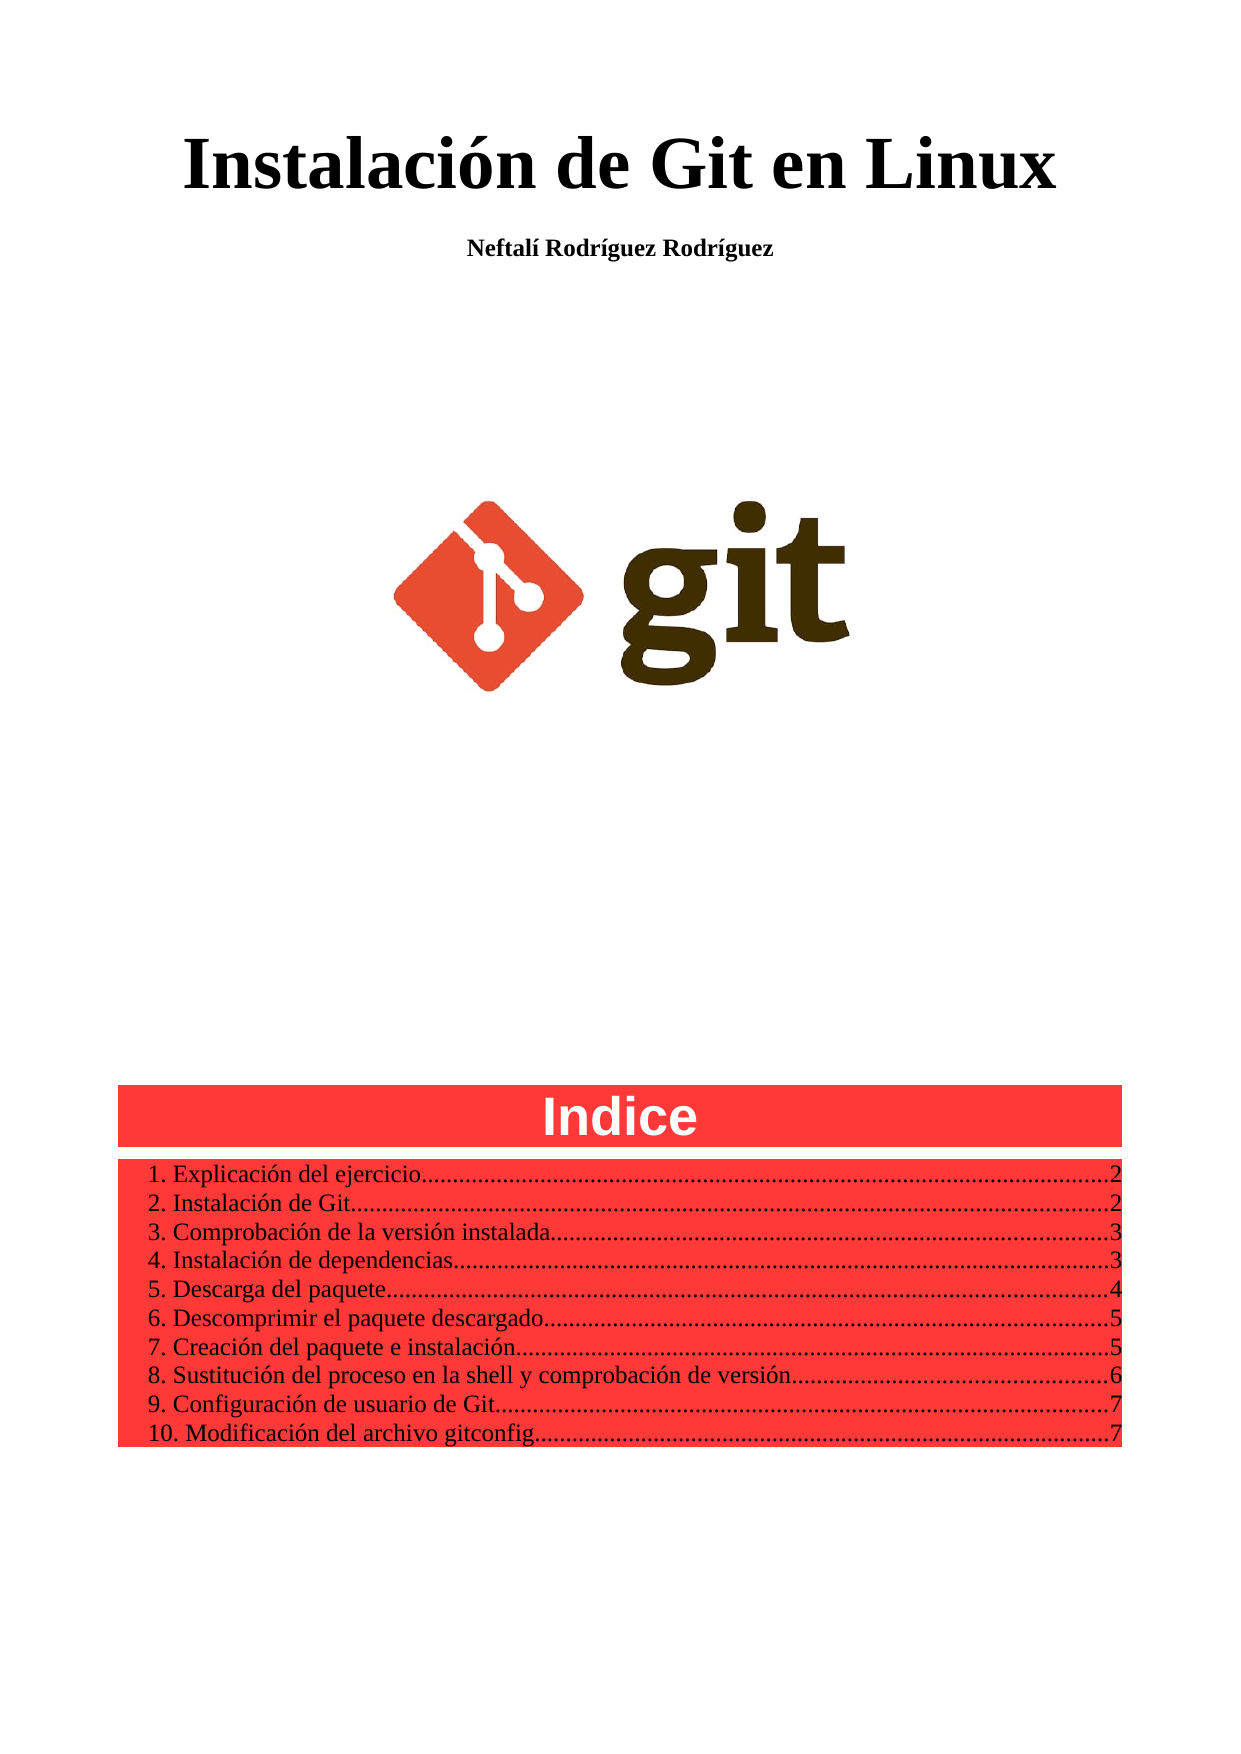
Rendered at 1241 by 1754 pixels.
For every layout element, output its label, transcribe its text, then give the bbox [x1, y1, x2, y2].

text 10. Modificación del archivo gitconfig 7 [148, 1418, 1122, 1447]
text 8. Sustitución del proceso en la shell y comprobación de versión 6 [148, 1361, 1122, 1389]
text Instalación de Git en Linux [118, 118, 1122, 204]
text 1. Explicación del ejercicio 2 [148, 1159, 1122, 1188]
text 5. Descarga del paquete 4 [148, 1274, 1122, 1303]
text 7. Creación del paquete e instalación 5 [148, 1332, 1122, 1361]
text 6. Descomprimir el paquete descargado 5 [148, 1303, 1122, 1332]
text Neftalí Rodríguez Rodríguez [118, 233, 1122, 262]
text 9. Configuración de usuario de Git 7 [148, 1389, 1122, 1418]
text 4. Instalación de dependencias 3 [148, 1246, 1122, 1274]
subtitle Indice [118, 1084, 1122, 1147]
picture [118, 331, 1123, 859]
text 2. Instalación de Git 2 [148, 1188, 1122, 1217]
text 3. Comprobación de la versión instalada 3 [148, 1217, 1122, 1246]
